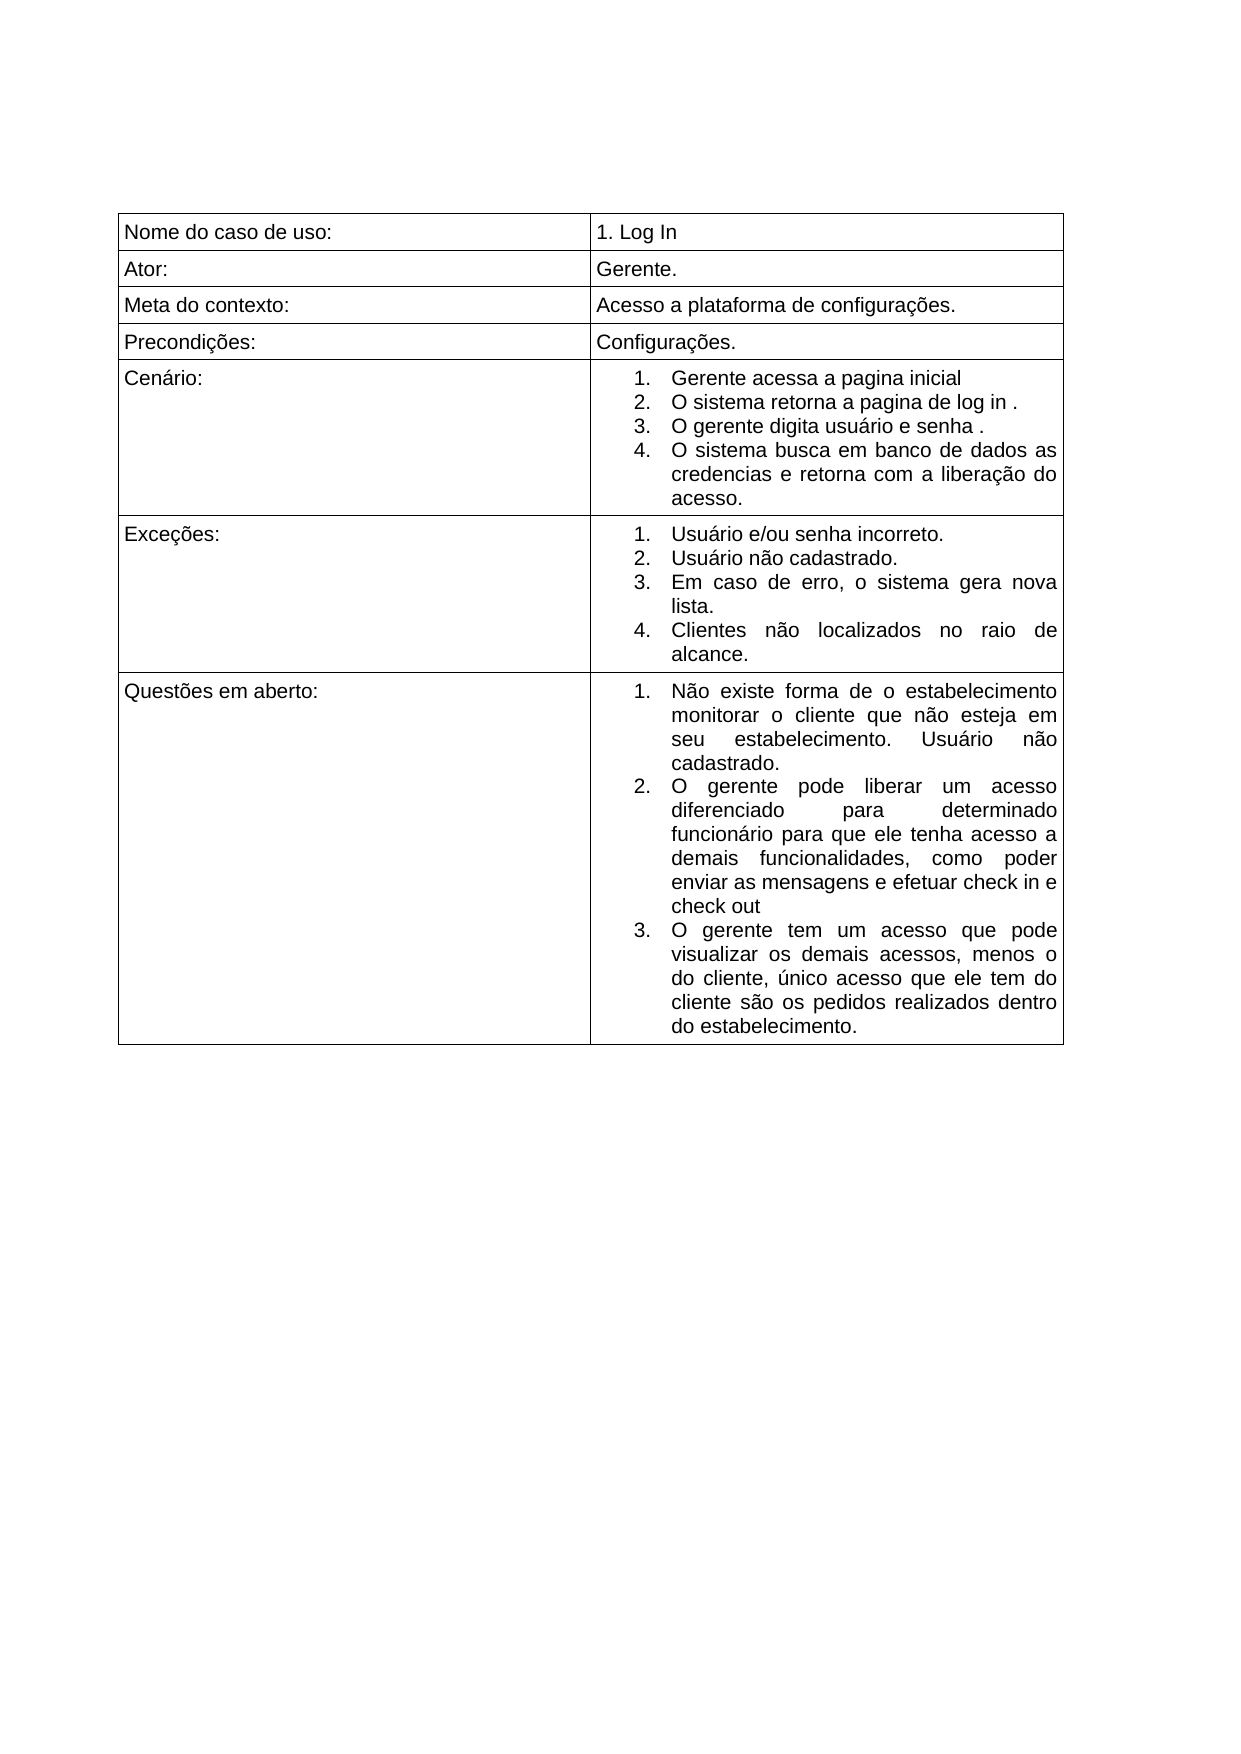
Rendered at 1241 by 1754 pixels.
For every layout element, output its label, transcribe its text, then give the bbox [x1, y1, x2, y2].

table_header 1. Log In [591, 214, 1063, 250]
table_cell Precondições: [119, 324, 590, 359]
table_cell Gerente. [591, 251, 1063, 286]
table_cell Usuário e/ou senha incorreto. Usuário não cadastrado. Em caso de erro, o sistema gera nova lista. Clientes não localizados no raio de alcance. [591, 516, 1063, 672]
table_cell Exceções: [119, 516, 590, 672]
table_cell Questões em aberto: [119, 673, 590, 1043]
table_cell Acesso a plataforma de configurações. [591, 287, 1063, 323]
table_cell Configurações. [591, 324, 1063, 359]
table_cell Cenário: [119, 360, 590, 515]
table_cell Gerente acessa a pagina inicial O sistema retorna a pagina de log in . O gerente digita usuário e senha . O sistema busca em banco de dados as credencias e retorna com a liberação do acesso. [591, 360, 1063, 515]
table_cell Não existe forma de o estabelecimento monitorar o cliente que não esteja em seu estabelecimento. Usuário não cadastrado. O gerente pode liberar um acesso diferenciado para determinado funcionário para que ele tenha acesso a demais funcionalidades, como poder enviar as mensagens e efetuar check in e check out O gerente tem um acesso que pode visualizar os demais acessos, menos o do cliente, único acesso que ele tem do cliente são os pedidos realizados dentro do estabelecimento. [591, 673, 1063, 1043]
table_header Nome do caso de uso: [119, 214, 590, 250]
table_cell Ator: [119, 251, 590, 286]
table_cell Meta do contexto: [119, 287, 590, 323]
